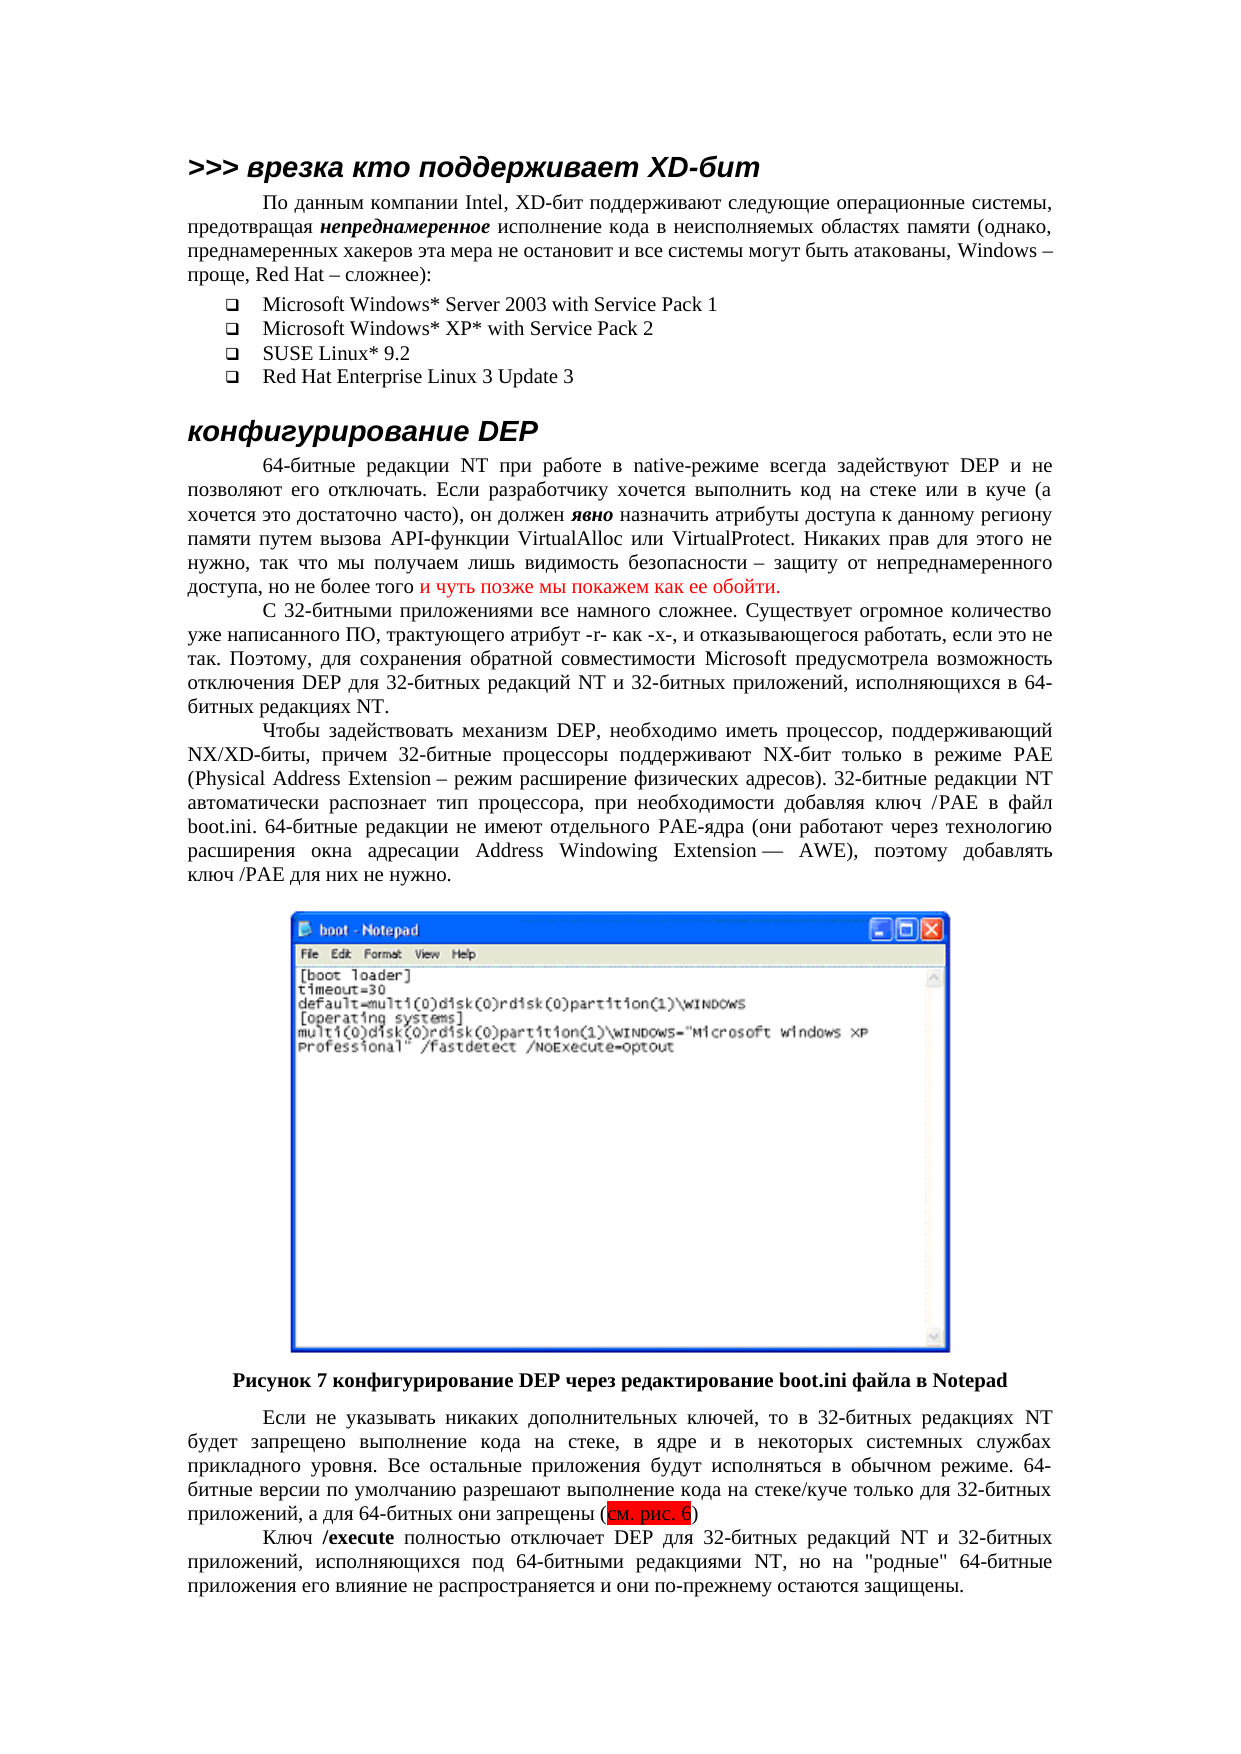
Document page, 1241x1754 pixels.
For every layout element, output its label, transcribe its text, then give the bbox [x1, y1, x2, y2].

list SUSE Linux* 9.2 [225, 340, 1053, 364]
subtitle >>> врезка кто поддерживает XD-бит [187, 150, 1053, 183]
subtitle конфигурирование DEP [187, 413, 1053, 447]
text По данным компании Intel, XD-бит поддерживают следующие операционные системы, предотвращая непреднамеренное исполнение кода в неисполняемых областях памяти (однако, преднамеренных хакеров эта мера не остановит и все системы могут быть атакованы, Windows – проще, Red Hat – сложнее): [187, 190, 1053, 286]
text Чтобы задействовать механизм DEP, необходимо иметь процессор, поддерживающий NX/XD-биты, причем 32-битные процессоры поддерживают NX-бит только в режиме PAE (Physical Address Extension – режим расширение физических адресов). 32-битные редакции NT автоматически распознает тип процессора, при необходимости добавляя ключ /PAE в файл boot.ini. 64-битные редакции не имеют отдельного PAE-ядра (они работают через технологию расширения окна адресации Address Windowing Extension — AWE), поэтому добавлять ключ /PAE для них не нужно. [187, 718, 1053, 886]
list Microsoft Windows* Server 2003 with Service Pack 1 [225, 292, 1053, 316]
text С 32-битными приложениями все намного сложнее. Существует огромное количество уже написанного ПО, трактующего атрибут -r- как -x-, и отказывающегося работать, если это не так. Поэтому, для сохранения обратной совместимости Microsoft предусмотрела возможность отключения DEP для 32-битных редакций NT и 32-битных приложений, исполняющихся в 64-битных редакциях NT. [187, 598, 1053, 718]
text 64-битные редакции NT при работе в native-режиме всегда задействуют DEP и не позволяют его отключать. Если разработчику хочется выполнить код на стеке или в куче (а хочется это достаточно часто), он должен явно назначить атрибуты доступа к данному региону памяти путем вызова API-функции VirtualAlloc или VirtualProtect. Никаких прав для этого не нужно, так что мы получаем лишь видимость безопасности – защиту от непреднамеренного доступа, но не более того и чуть позже мы покажем как ее обойти. [187, 453, 1053, 598]
text Рисунок 7 конфигурирование DEP через редактирование boot.ini файла в Notepad [187, 1368, 1053, 1392]
list Microsoft Windows* XP* with Service Pack 2 [225, 316, 1053, 340]
text Ключ /execute полностью отключает DEP для 32-битных редакций NT и 32-битных приложений, исполняющихся под 64-битными редакциями NT, но на "родные" 64-битные приложения его влияние не распространяется и они по-прежнему остаются защищены. [187, 1525, 1053, 1597]
text Если не указывать никаких дополнительных ключей, то в 32-битных редакциях NT будет запрещено выполнение кода на стеке, в ядре и в некоторых системных службах прикладного уровня. Все остальные приложения будут исполняться в обычном режиме. 64-битные версии по умолчанию разрешают выполнение кода на стеке/куче только для 32-битных приложений, а для 64-битных они запрещены (см. рис. 6) [187, 1405, 1053, 1525]
picture [288, 910, 952, 1356]
list Red Hat Enterprise Linux 3 Update 3 [225, 364, 1053, 388]
